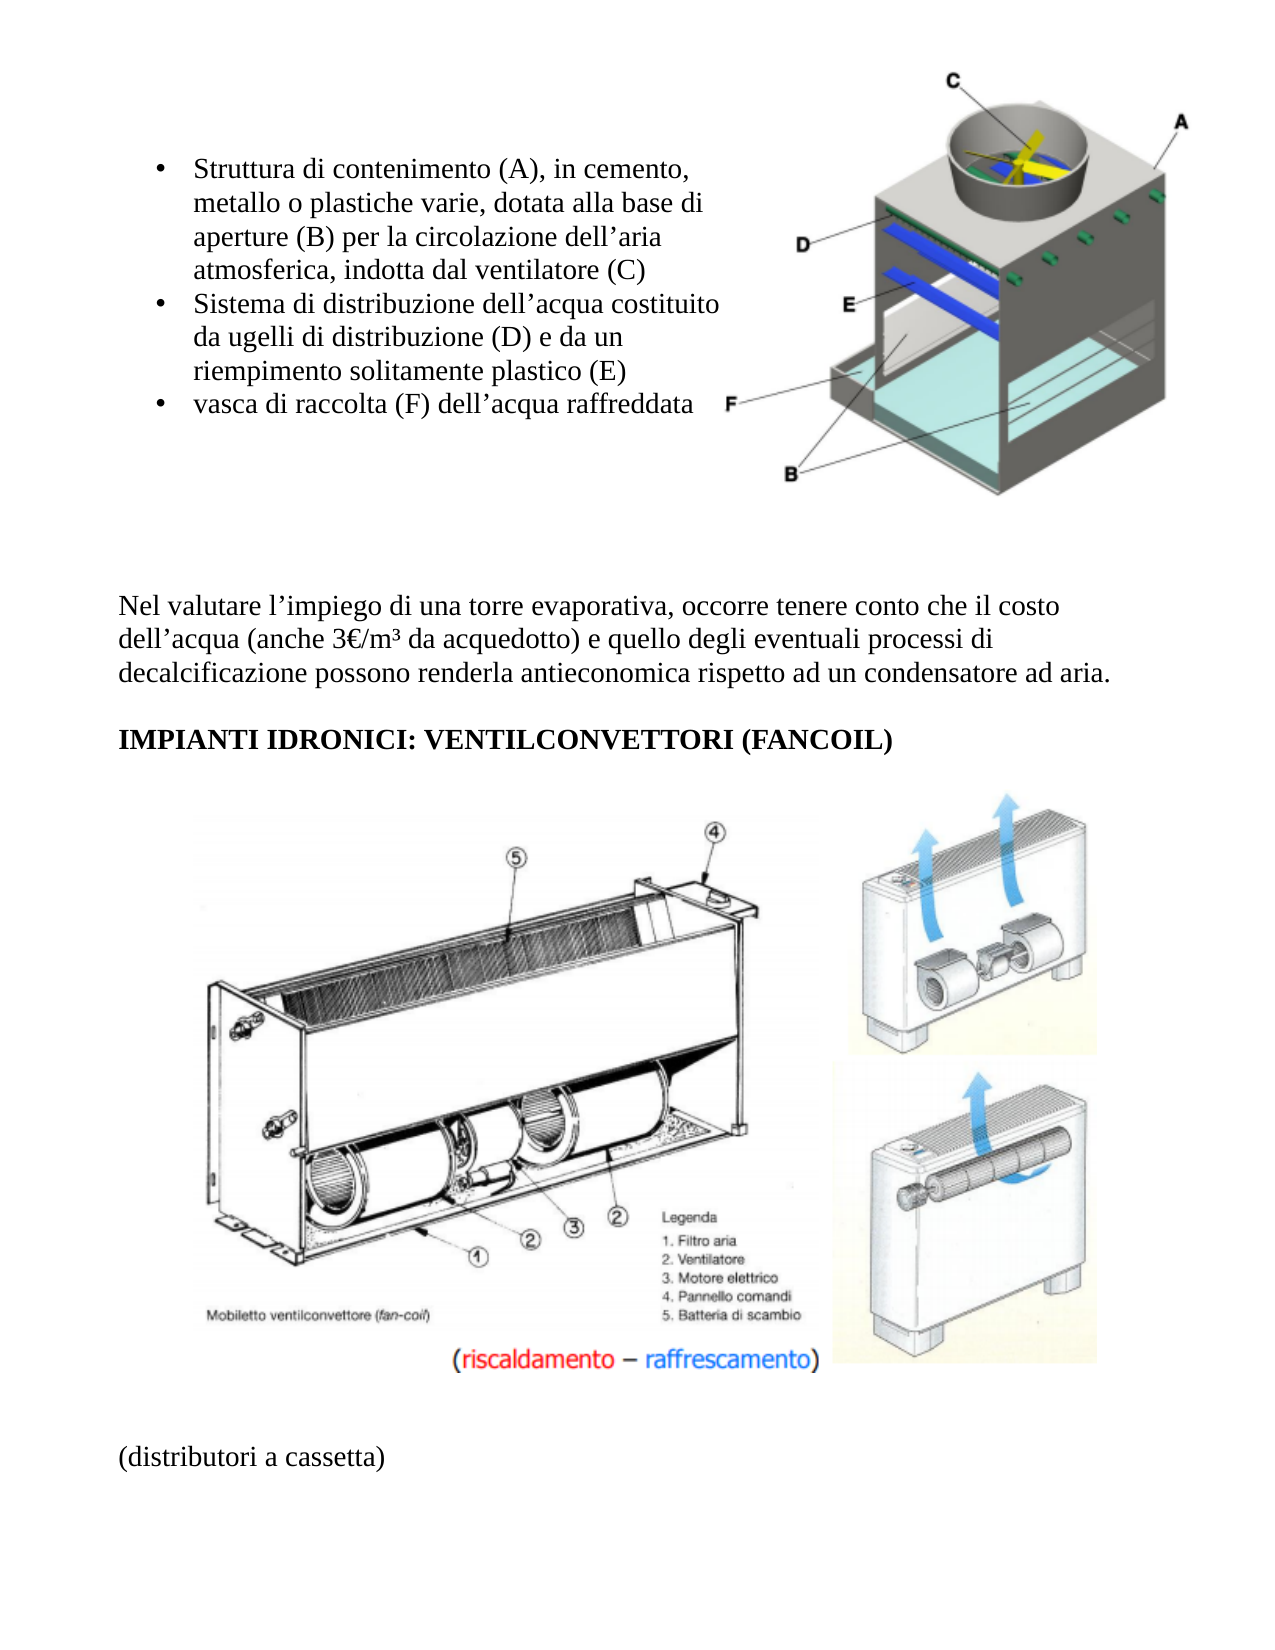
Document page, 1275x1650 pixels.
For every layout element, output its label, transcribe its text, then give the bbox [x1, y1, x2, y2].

picture [178, 789, 1097, 1373]
list Struttura di contenimento (A), in cemento, metallo o plastiche varie, dotata alla base di aperture (B) per la circolazione dell’aria atmosferica, indotta dal ventilatore (C) [156, 152, 722, 286]
list vasca di raccolta (F) dell’acqua raffreddata [156, 387, 722, 420]
picture [722, 64, 1193, 527]
text (distributori a cassetta) [118, 1439, 1157, 1473]
text IMPIANTI IDRONICI: VENTILCONVETTORI (FANCOIL) [118, 722, 1157, 756]
list Sistema di distribuzione dell’acqua costituito da ugelli di distribuzione (D) e da un riempimento solitamente plastico (E) [156, 286, 722, 387]
text Nel valutare l’impiego di una torre evaporativa, occorre tenere conto che il costo dell’acqua (anche 3€/m³ da acquedotto) e quello degli eventuali processi di decalcificazione possono renderla antieconomica rispetto ad un condensatore ad aria. [118, 588, 1157, 689]
